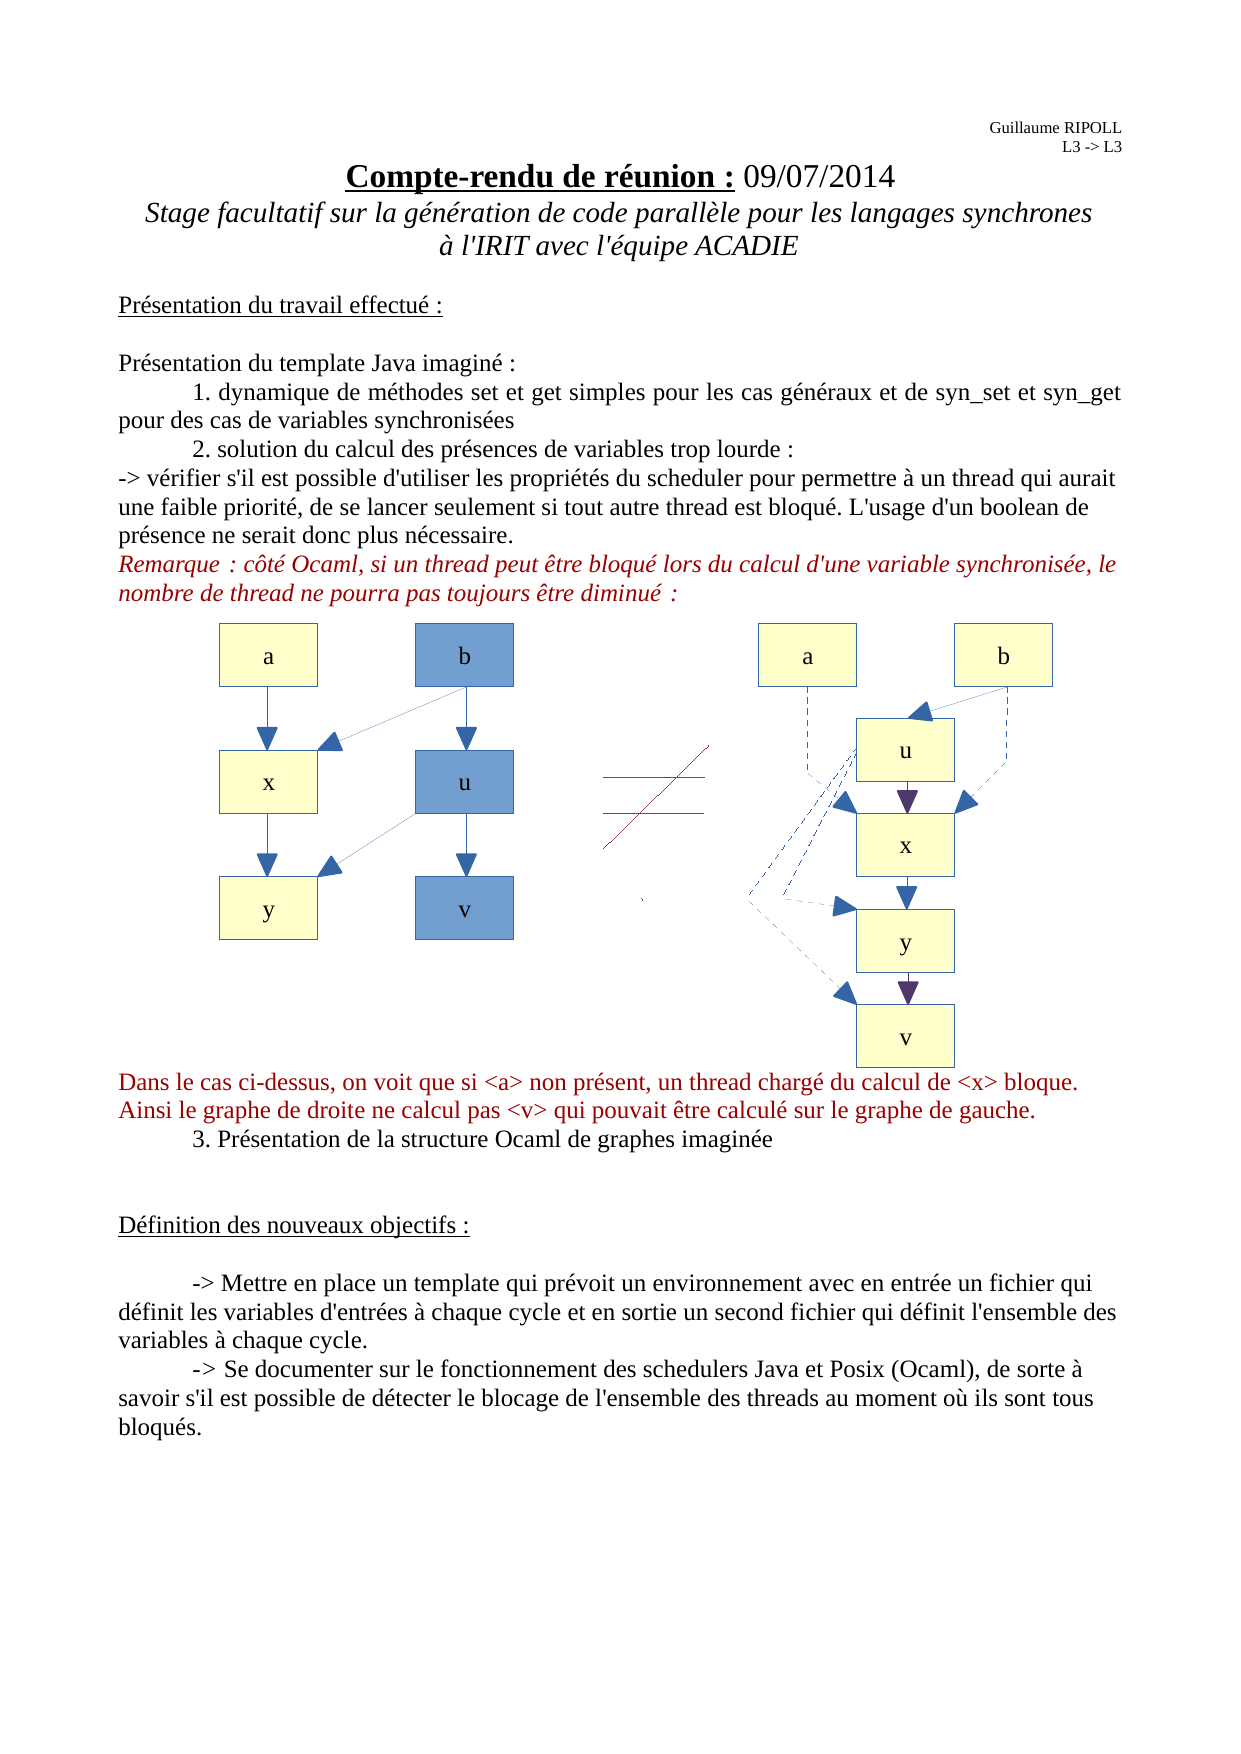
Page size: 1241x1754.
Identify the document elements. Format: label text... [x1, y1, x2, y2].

text 1. dynamique de méthodes set et get simples pour les cas généraux et de syn_set et syn_get pour des cas de variables synchronisées [118, 377, 1122, 434]
text Guillaume RIPOLL [118, 118, 1122, 137]
text -> vérifier s'il est possible d'utiliser les propriétés du scheduler pour permettre à un thread qui aurait une faible priorité, de se lancer seulement si tout autre thread est bloqué. L'usage d'un boolean de présence ne serait donc plus nécessaire. [118, 463, 1122, 549]
text 2. solution du calcul des présences de variables trop lourde : [118, 434, 1122, 463]
text Dans le cas ci-dessus, on voit que si <a> non présent, un thread chargé du calcul de <x> bloque. Ainsi le graphe de droite ne calcul pas <v> qui pouvait être calculé sur le graphe de gauche. [118, 1067, 1122, 1124]
text à l'IRIT avec l'équipe ACADIE [118, 228, 1122, 262]
text Présentation du travail effectué : [118, 291, 1122, 319]
text Définition des nouveaux objectifs : [118, 1211, 1122, 1239]
text Remarque : côté Ocaml, si un thread peut être bloqué lors du calcul d'une variable synchronisée, le nombre de thread ne pourra pas toujours être diminué : [118, 549, 1122, 607]
text Compte-rendu de réunion : 09/07/2014 [118, 156, 1122, 195]
text L3 -> L3 [118, 137, 1122, 156]
text Présentation du template Java imaginé : [118, 348, 1122, 377]
text -> Se documenter sur le fonctionnement des schedulers Java et Posix (Ocaml), de sorte à savoir s'il est possible de détecter le blocage de l'ensemble des threads au moment où ils sont tous bloqués. [118, 1354, 1122, 1441]
text 3. Présentation de la structure Ocaml de graphes imaginée [118, 1124, 1122, 1153]
text Stage facultatif sur la génération de code parallèle pour les langages synchrones [118, 195, 1122, 228]
text -> Mettre en place un template qui prévoit un environnement avec en entrée un fichier qui définit les variables d'entrées à chaque cycle et en sortie un second fichier qui définit l'ensemble des variables à chaque cycle. [118, 1268, 1122, 1354]
